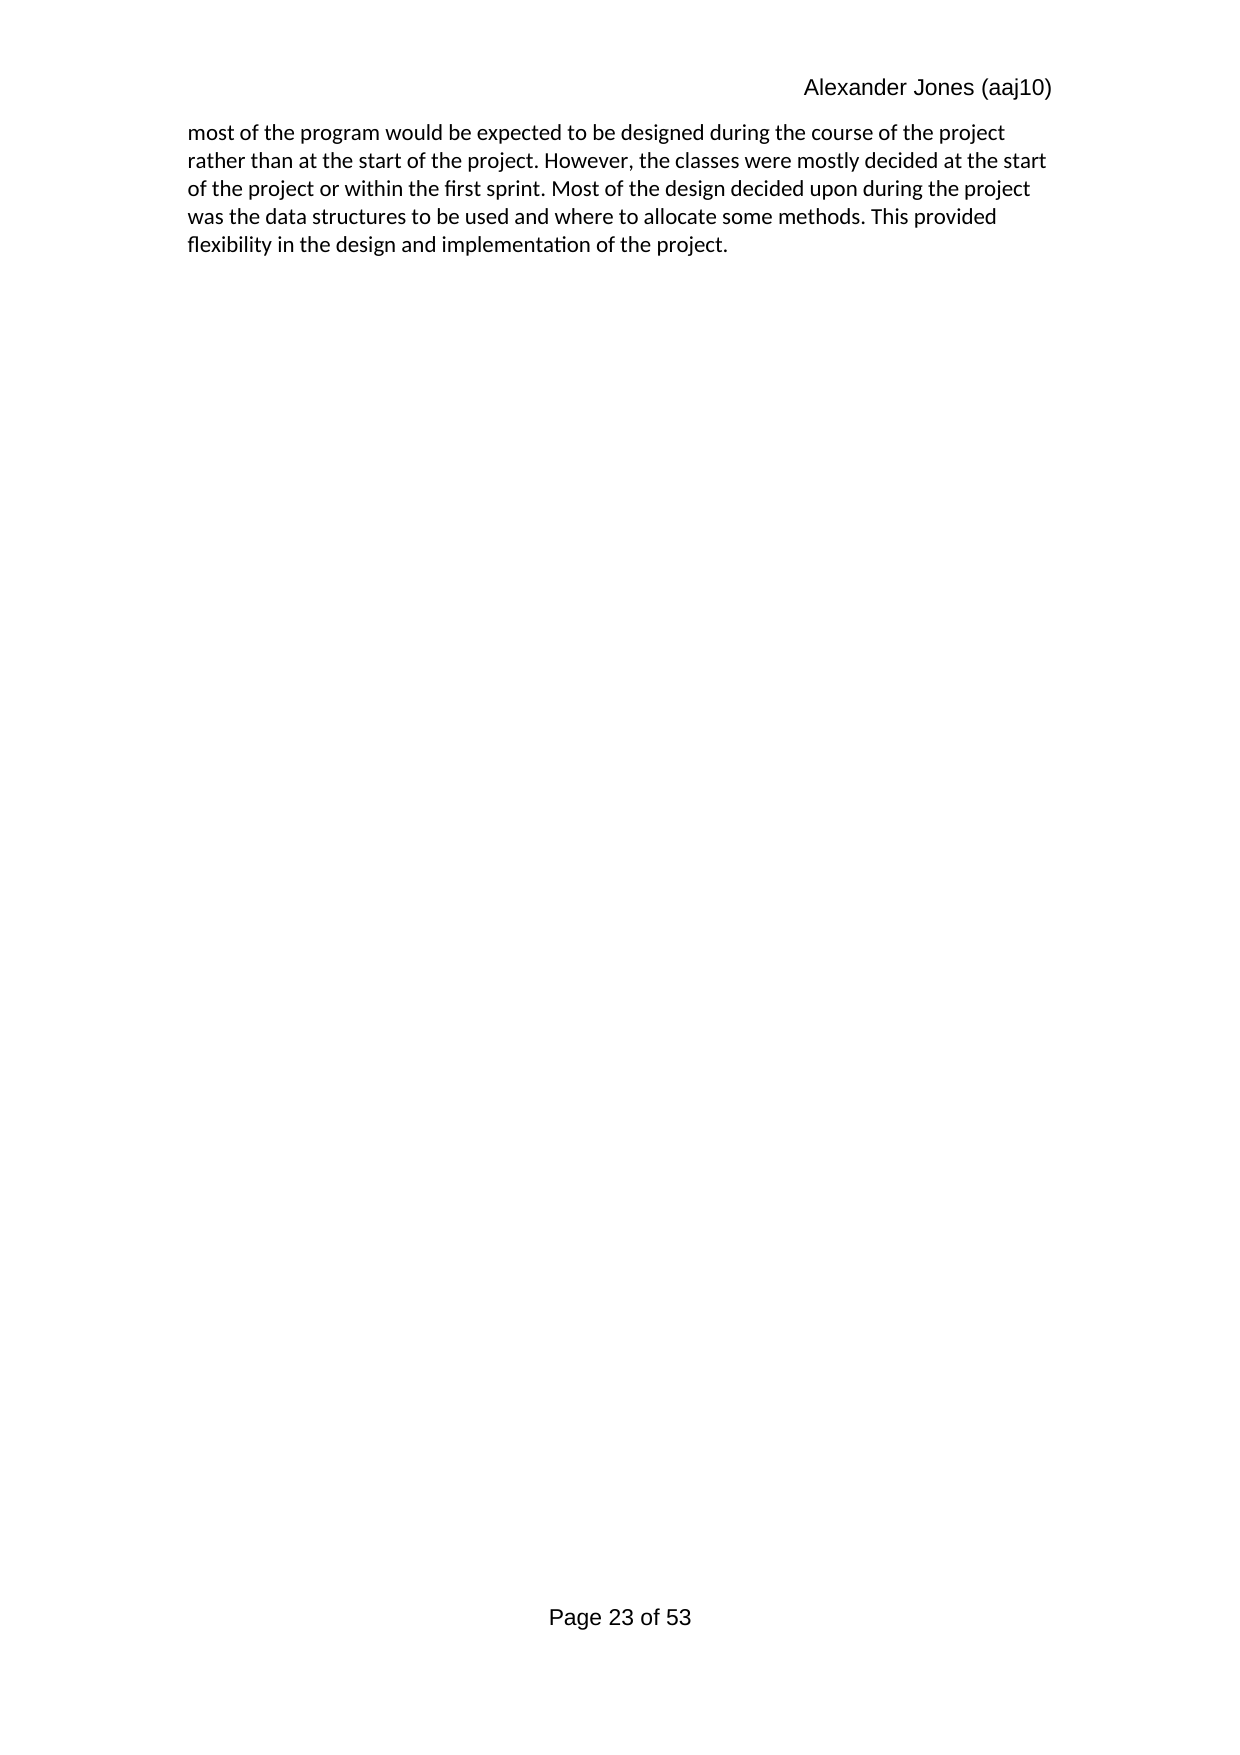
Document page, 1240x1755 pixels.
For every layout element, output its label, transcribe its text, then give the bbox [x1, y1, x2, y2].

text most of the program would be expected to be designed during the course of the project rather than at the start of the project. However, the classes were mostly decided at the start of the project or within the first sprint. Most of the design decided upon during the project was the data structures to be used and where to allocate some methods. This provided flexibility in the design and implementation of the project. [187, 118, 1052, 258]
